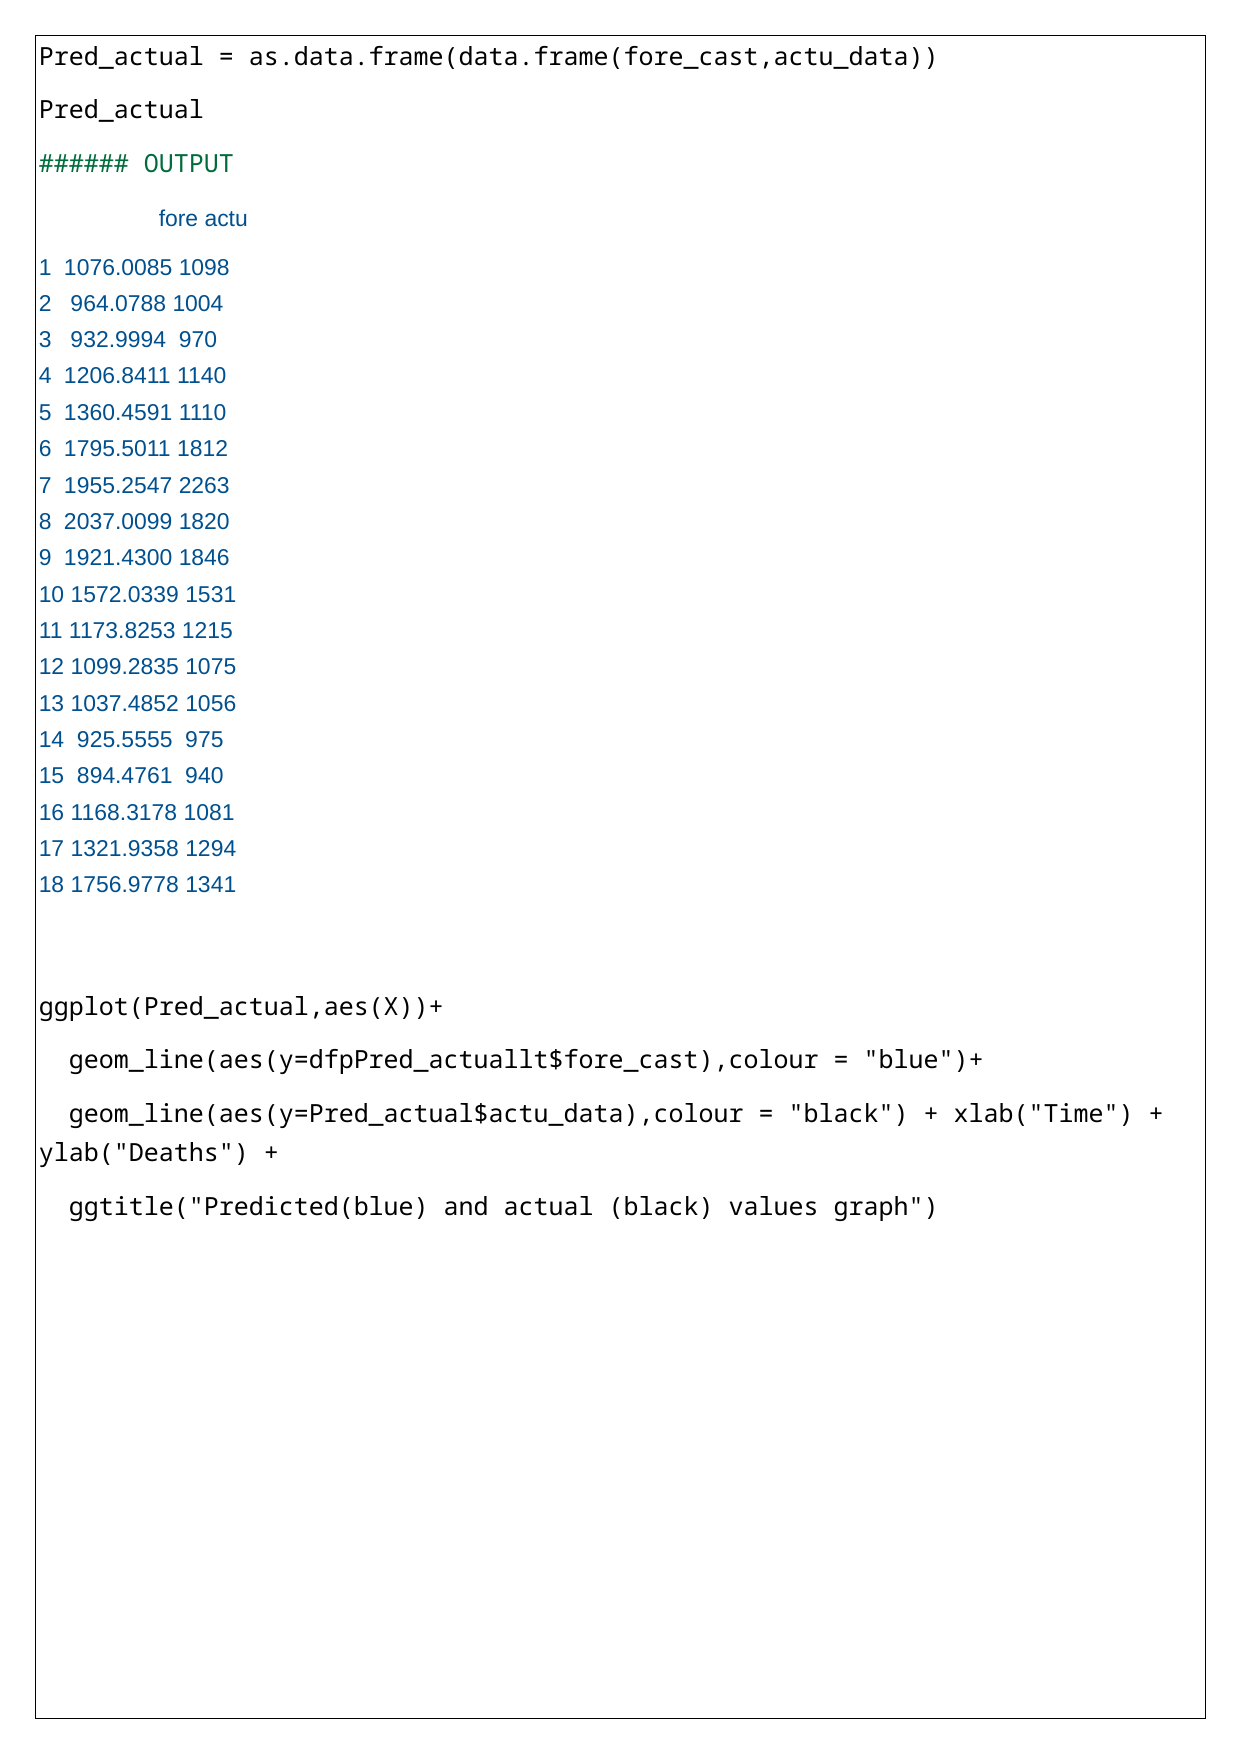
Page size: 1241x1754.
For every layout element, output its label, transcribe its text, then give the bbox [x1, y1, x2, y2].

text Pred_actual [38, 92, 1202, 126]
text 9 1921.4300 1846 [38, 544, 1202, 571]
text geom_line(aes(y=dfpPred_actuallt$fore_cast),colour = "blue")+ [38, 1042, 1202, 1076]
text 3 932.9994 970 [38, 326, 1202, 352]
text 7 1955.2547 2263 [38, 472, 1202, 498]
text 2 964.0788 1004 [38, 290, 1202, 316]
text 5 1360.4591 1110 [38, 399, 1202, 425]
text ggtitle("Predicted(blue) and actual (black) values graph") [38, 1189, 1202, 1223]
text 14 925.5555 975 [38, 726, 1202, 752]
text 4 1206.8411 1140 [38, 362, 1202, 389]
text 17 1321.9358 1294 [38, 835, 1202, 861]
text ggplot(Pred_actual,aes(X))+ [38, 988, 1202, 1022]
text ###### OUTPUT [38, 146, 1202, 180]
text 13 1037.4852 1056 [38, 690, 1202, 716]
text 15 894.4761 940 [38, 762, 1202, 789]
text 16 1168.3178 1081 [38, 799, 1202, 825]
text Pred_actual = as.data.frame(data.frame(fore_cast,actu_data)) [38, 38, 1202, 72]
text 18 1756.9778 1341 [38, 871, 1202, 898]
text 1 1076.0085 1098 [38, 253, 1202, 280]
text 8 2037.0099 1820 [38, 508, 1202, 534]
text 10 1572.0339 1531 [38, 581, 1202, 607]
text 12 1099.2835 1075 [38, 653, 1202, 680]
text geom_line(aes(y=Pred_actual$actu_data),colour = "black") + xlab("Time") + ylab("Deaths") + [38, 1096, 1202, 1169]
text fore actu [38, 200, 1202, 234]
text 6 1795.5011 1812 [38, 435, 1202, 462]
text 11 1173.8253 1215 [38, 617, 1202, 643]
